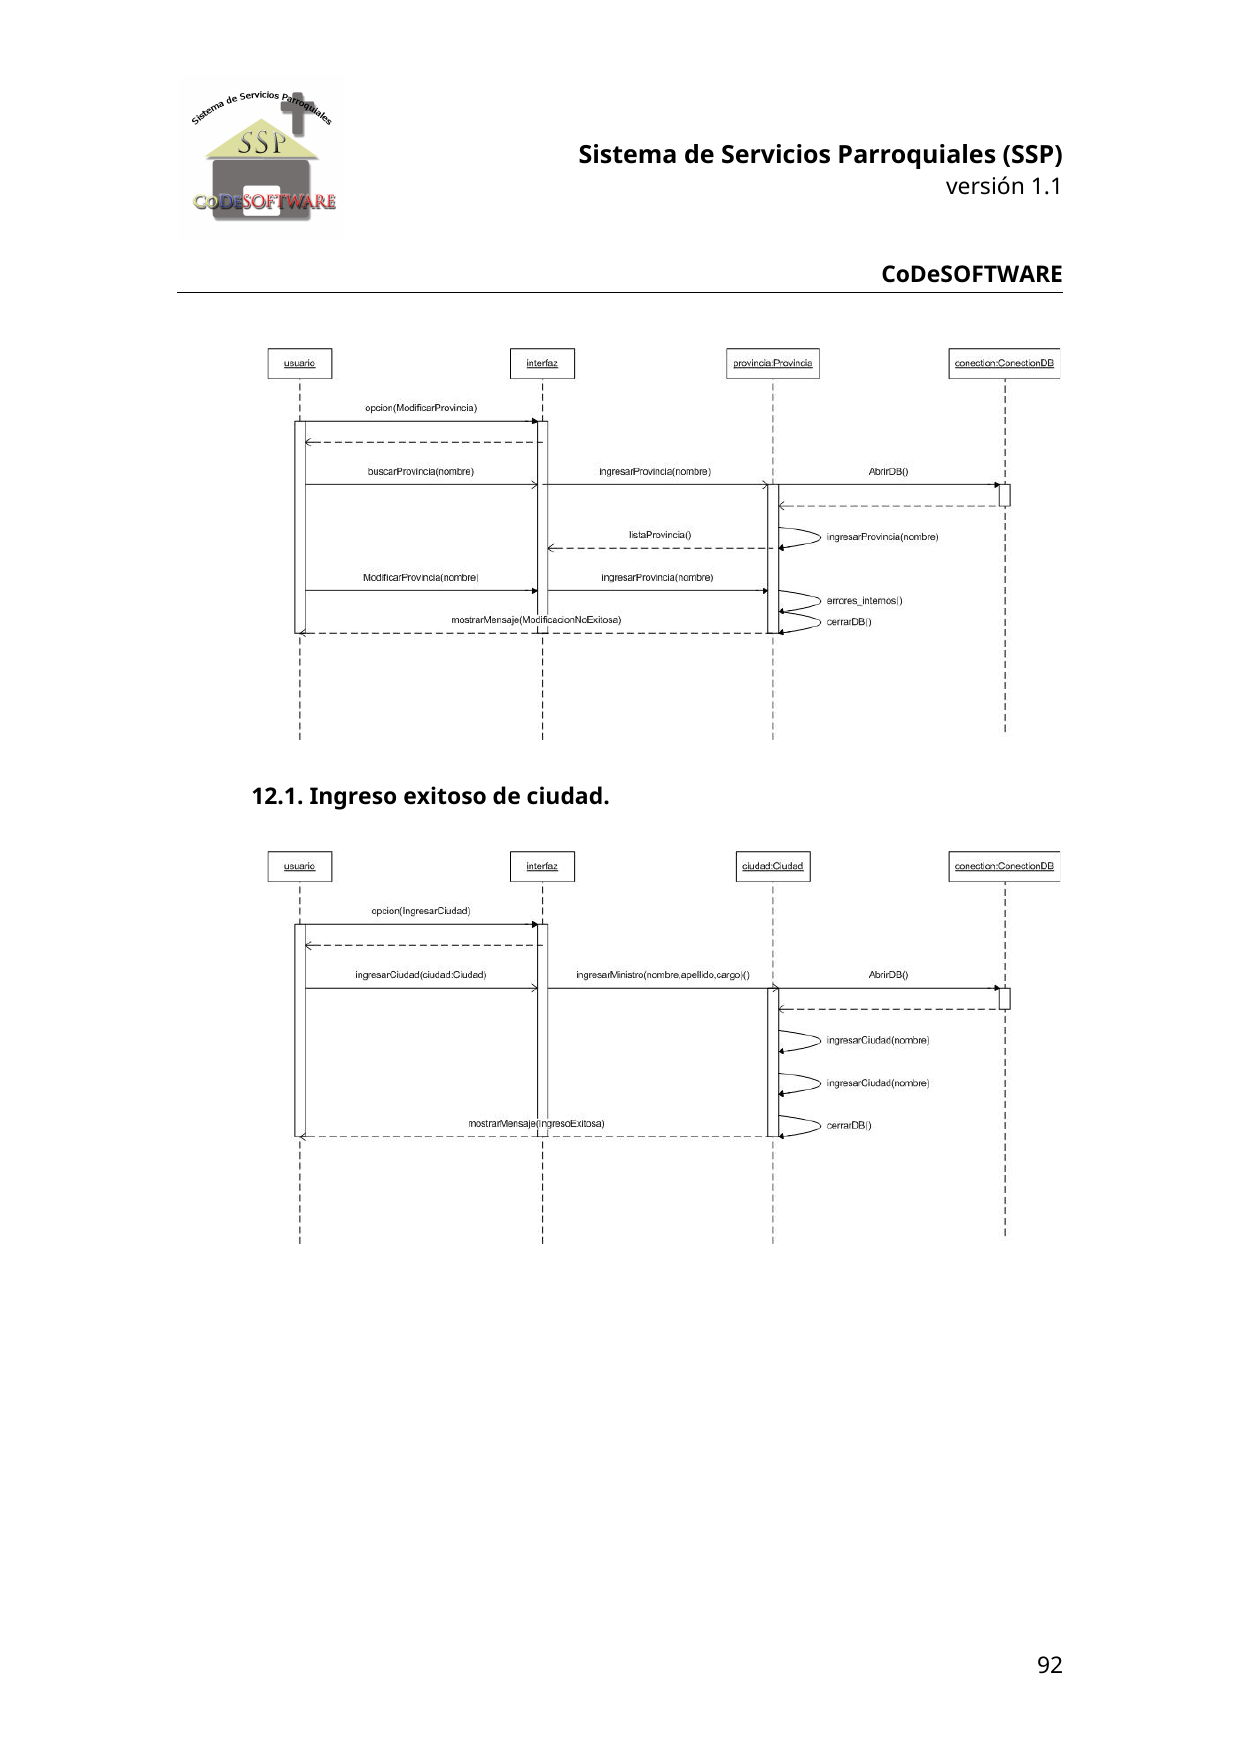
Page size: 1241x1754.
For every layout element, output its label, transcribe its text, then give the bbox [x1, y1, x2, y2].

picture [267, 348, 1061, 740]
picture [267, 851, 1061, 1244]
picture [178, 74, 345, 240]
text 12.1. Ingreso exitoso de ciudad. [251, 780, 1063, 811]
